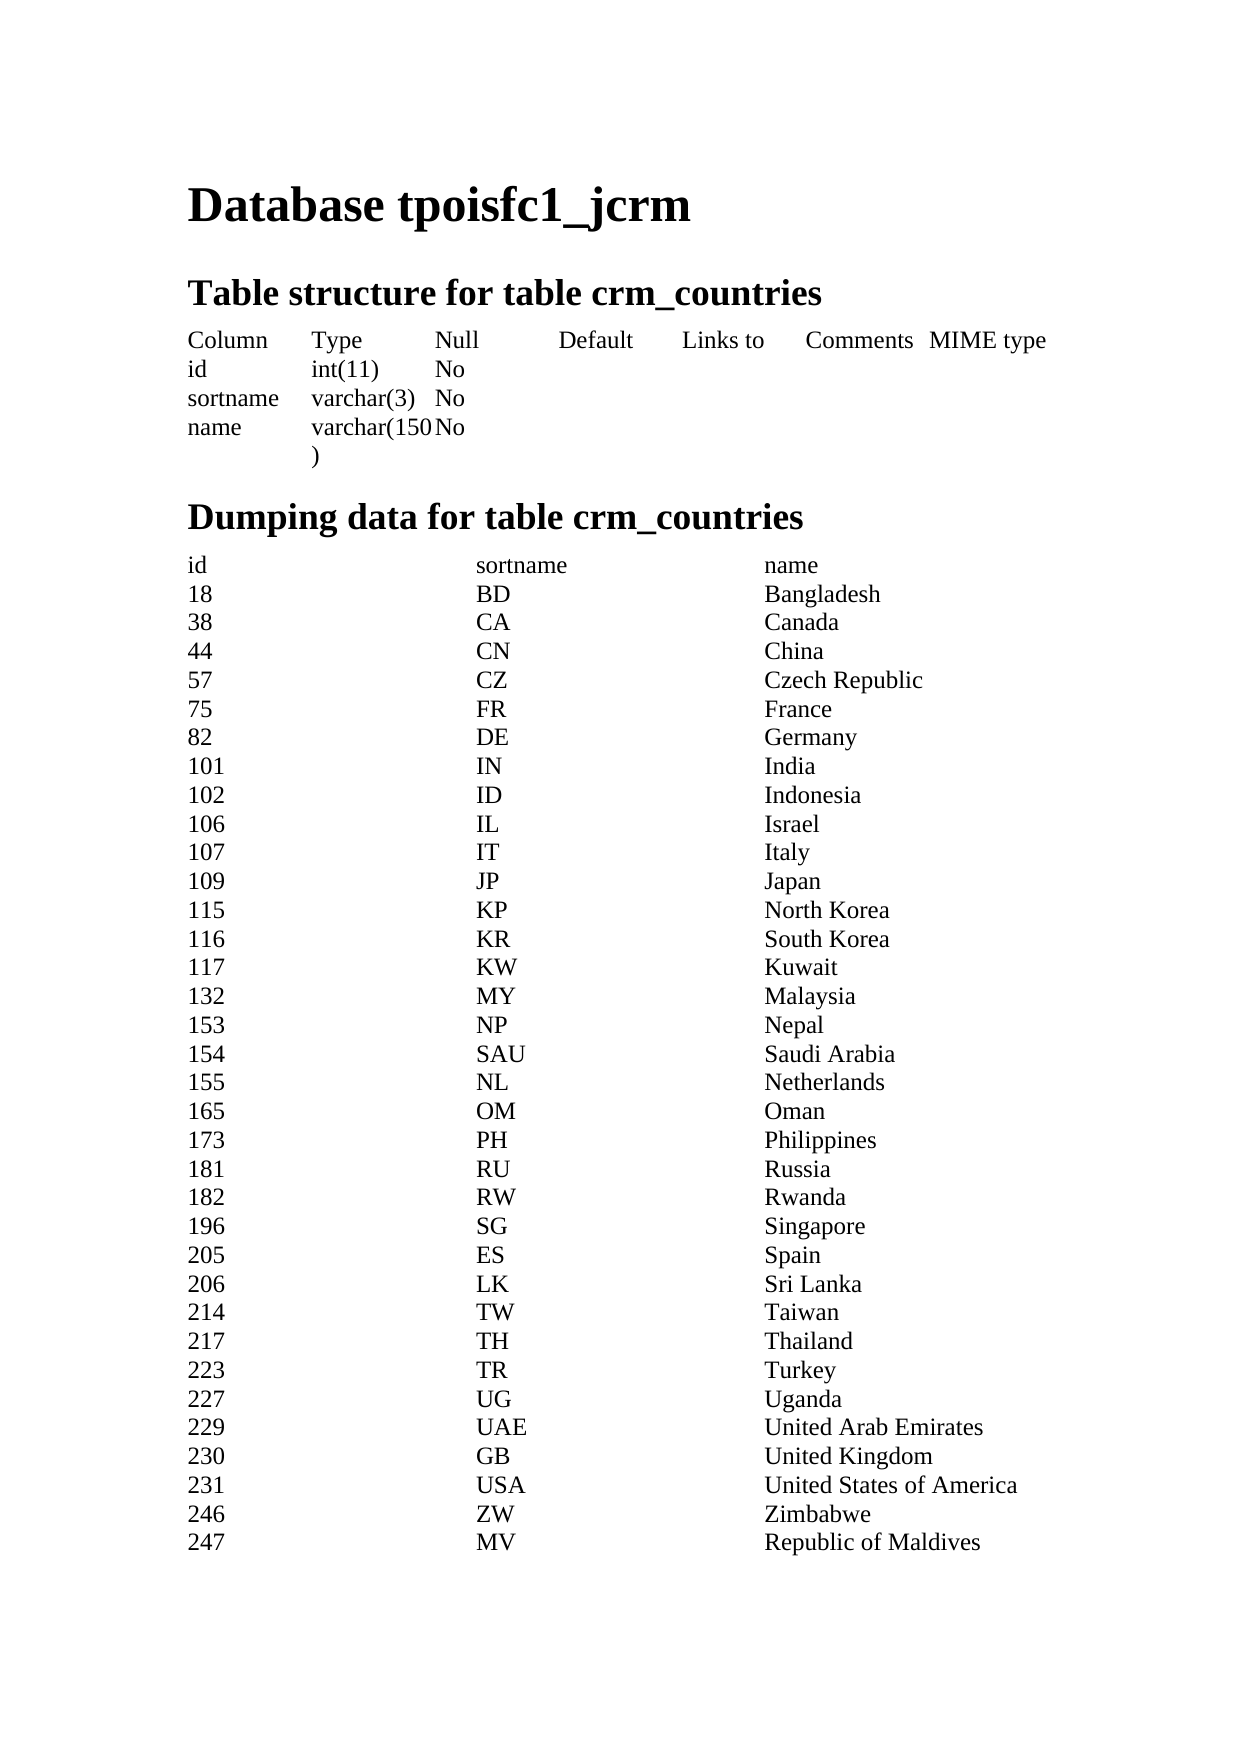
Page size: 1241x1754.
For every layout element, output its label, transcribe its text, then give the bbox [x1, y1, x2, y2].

table_cell No [435, 354, 558, 383]
table_cell 116 [188, 924, 476, 952]
table_cell Rwanda [764, 1183, 1053, 1211]
table_cell varchar(150) [311, 412, 434, 469]
table_cell 165 [188, 1096, 476, 1125]
table_cell UG [476, 1384, 764, 1412]
table_cell TR [476, 1355, 764, 1384]
table_cell 132 [188, 981, 476, 1010]
table_cell 117 [188, 953, 476, 981]
table_cell Bangladesh [764, 579, 1053, 607]
table_cell 223 [188, 1355, 476, 1384]
table_cell Turkey [764, 1355, 1053, 1384]
table_cell North Korea [764, 895, 1053, 924]
table_cell 154 [188, 1039, 476, 1067]
table_cell 206 [188, 1269, 476, 1297]
table_cell 229 [188, 1413, 476, 1441]
table_cell 102 [188, 780, 476, 809]
table_cell 214 [188, 1298, 476, 1326]
table_cell Spain [764, 1240, 1053, 1269]
table_cell Saudi Arabia [764, 1039, 1053, 1067]
table_header name [764, 550, 1053, 579]
table_cell id [188, 354, 311, 383]
table_cell IL [476, 809, 764, 837]
table_cell SAU [476, 1039, 764, 1067]
table_header Type [311, 326, 434, 354]
table_cell [558, 383, 682, 412]
table_cell Indonesia [764, 780, 1053, 809]
table_cell 196 [188, 1211, 476, 1240]
table_cell 75 [188, 694, 476, 722]
table_cell Zimbabwe [764, 1499, 1053, 1527]
table_cell BD [476, 579, 764, 607]
table_cell United Kingdom [764, 1441, 1053, 1470]
table_cell KP [476, 895, 764, 924]
table_cell No [435, 412, 558, 469]
table_cell Sri Lanka [764, 1269, 1053, 1297]
table_header MIME type [929, 326, 1053, 354]
table_cell China [764, 636, 1053, 665]
table_cell OM [476, 1096, 764, 1125]
table_cell 57 [188, 665, 476, 694]
table_cell 153 [188, 1010, 476, 1039]
table_cell Thailand [764, 1326, 1053, 1355]
table_cell Israel [764, 809, 1053, 837]
table_cell SG [476, 1211, 764, 1240]
table_cell Taiwan [764, 1298, 1053, 1326]
table_cell name [188, 412, 311, 469]
table_cell [682, 354, 805, 383]
table_cell ZW [476, 1499, 764, 1527]
table_cell 38 [188, 608, 476, 636]
table_cell South Korea [764, 924, 1053, 952]
table_cell KR [476, 924, 764, 952]
table_header Column [188, 326, 311, 354]
table_cell FR [476, 694, 764, 722]
table_cell 217 [188, 1326, 476, 1355]
subtitle Database tpoisfc1_jcrm [187, 175, 1053, 232]
table_cell Oman [764, 1096, 1053, 1125]
table_cell IN [476, 751, 764, 780]
table_cell USA [476, 1470, 764, 1499]
table_cell Singapore [764, 1211, 1053, 1240]
table_cell [558, 412, 682, 469]
table_cell ES [476, 1240, 764, 1269]
table_cell United States of America [764, 1470, 1053, 1499]
table_cell Nepal [764, 1010, 1053, 1039]
table_cell 227 [188, 1384, 476, 1412]
table_cell 230 [188, 1441, 476, 1470]
table_cell RU [476, 1154, 764, 1182]
table_cell 205 [188, 1240, 476, 1269]
table_cell No [435, 383, 558, 412]
table_cell Russia [764, 1154, 1053, 1182]
table_cell France [764, 694, 1053, 722]
table_cell Malaysia [764, 981, 1053, 1010]
table_cell JP [476, 866, 764, 895]
table_cell KW [476, 953, 764, 981]
table_cell Italy [764, 838, 1053, 866]
table_cell 182 [188, 1183, 476, 1211]
table_cell 181 [188, 1154, 476, 1182]
table_cell TW [476, 1298, 764, 1326]
table_cell 44 [188, 636, 476, 665]
table_cell 18 [188, 579, 476, 607]
table_cell 101 [188, 751, 476, 780]
table_cell 231 [188, 1470, 476, 1499]
table_cell sortname [188, 383, 311, 412]
table_cell [805, 412, 929, 469]
table_cell MV [476, 1528, 764, 1556]
table_cell 109 [188, 866, 476, 895]
table_cell RW [476, 1183, 764, 1211]
table_cell 247 [188, 1528, 476, 1556]
table_cell TH [476, 1326, 764, 1355]
table_cell 115 [188, 895, 476, 924]
table_header Null [435, 326, 558, 354]
table_cell ID [476, 780, 764, 809]
table_header Links to [682, 326, 805, 354]
table_cell LK [476, 1269, 764, 1297]
table_cell Japan [764, 866, 1053, 895]
table_cell NL [476, 1068, 764, 1096]
subtitle Dumping data for table crm_countries [187, 494, 1053, 537]
table_cell [805, 383, 929, 412]
table_cell IT [476, 838, 764, 866]
table_cell Philippines [764, 1125, 1053, 1154]
table_cell Czech Republic [764, 665, 1053, 694]
table_cell Uganda [764, 1384, 1053, 1412]
table_cell int(11) [311, 354, 434, 383]
table_header Default [558, 326, 682, 354]
table_cell Germany [764, 723, 1053, 751]
table_cell [805, 354, 929, 383]
table_cell 82 [188, 723, 476, 751]
table_cell UAE [476, 1413, 764, 1441]
table_cell DE [476, 723, 764, 751]
table_cell [682, 412, 805, 469]
table_cell Netherlands [764, 1068, 1053, 1096]
table_cell Canada [764, 608, 1053, 636]
table_cell [682, 383, 805, 412]
table_cell 107 [188, 838, 476, 866]
table_cell Republic of Maldives [764, 1528, 1053, 1556]
table_cell 246 [188, 1499, 476, 1527]
table_cell 106 [188, 809, 476, 837]
table_cell CZ [476, 665, 764, 694]
table_header sortname [476, 550, 764, 579]
table_cell varchar(3) [311, 383, 434, 412]
table_cell United Arab Emirates [764, 1413, 1053, 1441]
table_cell CA [476, 608, 764, 636]
table_cell Kuwait [764, 953, 1053, 981]
table_cell MY [476, 981, 764, 1010]
subtitle Table structure for table crm_countries [187, 270, 1053, 313]
table_cell 173 [188, 1125, 476, 1154]
table_cell [558, 354, 682, 383]
table_cell CN [476, 636, 764, 665]
table_cell India [764, 751, 1053, 780]
table_cell PH [476, 1125, 764, 1154]
table_cell 155 [188, 1068, 476, 1096]
table_cell GB [476, 1441, 764, 1470]
table_cell NP [476, 1010, 764, 1039]
table_header id [188, 550, 476, 579]
table_header Comments [805, 326, 929, 354]
